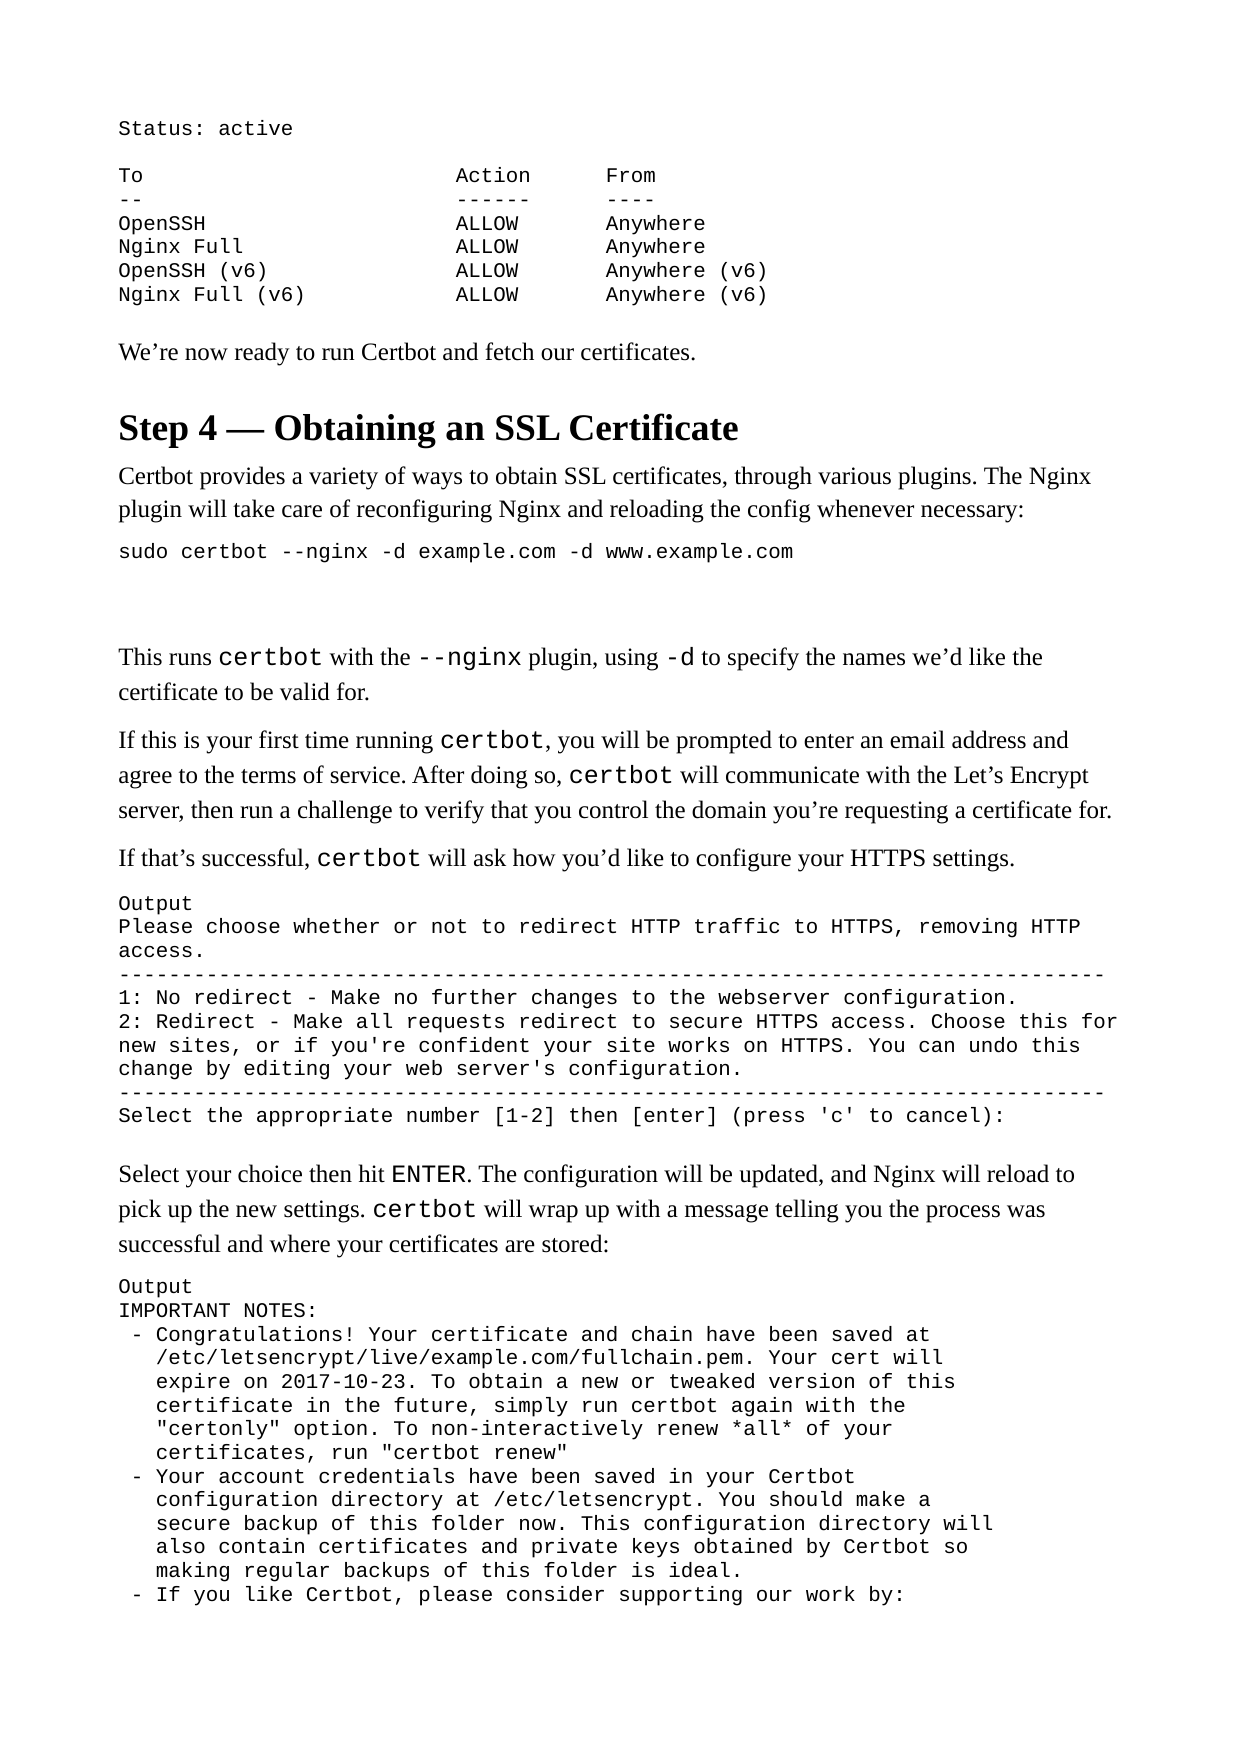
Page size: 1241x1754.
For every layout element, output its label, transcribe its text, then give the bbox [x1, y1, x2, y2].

text -- ------ ---- [118, 189, 1122, 213]
text Certbot provides a variety of ways to obtain SSL certificates, through various plugins. The Nginx plugin will take care of reconfiguring Nginx and reloading the config whenever necessary: [118, 461, 1122, 523]
text IMPORTANT NOTES: [118, 1300, 1122, 1324]
text - Congratulations! Your certificate and chain have been saved at [118, 1324, 1122, 1347]
subtitle Step 4 — Obtaining an SSL Certificate [118, 405, 1122, 448]
text change by editing your web server's configuration. [118, 1058, 1122, 1082]
text - Your account credentials have been saved in your Certbot [118, 1466, 1122, 1489]
text To Action From [118, 165, 1122, 189]
text Select the appropriate number [1-2] then [enter] (press 'c' to cancel): [118, 1106, 1122, 1129]
text "certonly" option. To non-interactively renew *all* of your [118, 1418, 1122, 1442]
text making regular backups of this folder is ideal. [118, 1560, 1122, 1584]
text This runs certbot with the --nginx plugin, using -d to specify the names we’d like the certificate to be valid for. [118, 642, 1122, 706]
text - If you like Certbot, please consider supporting our work by: [118, 1584, 1122, 1607]
text new sites, or if you're confident your site works on HTTPS. You can undo this [118, 1034, 1122, 1058]
text ------------------------------------------------------------------------------- [118, 1082, 1122, 1106]
text Nginx Full ALLOW Anywhere [118, 236, 1122, 260]
text secure backup of this folder now. This configuration directory will [118, 1513, 1122, 1537]
text OpenSSH (v6) ALLOW Anywhere (v6) [118, 260, 1122, 284]
text Output [118, 1276, 1122, 1300]
text Select your choice then hit ENTER. The configuration will be updated, and Nginx will reload to pick up the new settings. certbot will wrap up with a message telling you the process was successful and where your certificates are stored: [118, 1159, 1122, 1258]
text sudo certbot --nginx -d example.com -d www.example.com [118, 541, 1122, 565]
text certificate in the future, simply run certbot again with the [118, 1395, 1122, 1418]
text OpenSSH ALLOW Anywhere [118, 213, 1122, 236]
text also contain certificates and private keys obtained by Certbot so [118, 1537, 1122, 1560]
text We’re now ready to run Certbot and fetch our certificates. [118, 337, 1122, 366]
text Output [118, 893, 1122, 916]
text expire on 2017-10-23. To obtain a new or tweaked version of this [118, 1371, 1122, 1395]
text If that’s successful, certbot will ask how you’d like to configure your HTTPS settings. [118, 843, 1122, 873]
text ------------------------------------------------------------------------------- [118, 964, 1122, 987]
text Nginx Full (v6) ALLOW Anywhere (v6) [118, 284, 1122, 307]
text certificates, run "certbot renew" [118, 1442, 1122, 1466]
text configuration directory at /etc/letsencrypt. You should make a [118, 1489, 1122, 1513]
text Status: active [118, 118, 1122, 142]
text Please choose whether or not to redirect HTTP traffic to HTTPS, removing HTTP access. [118, 916, 1122, 964]
text 1: No redirect - Make no further changes to the webserver configuration. [118, 987, 1122, 1011]
text If this is your first time running certbot, you will be prompted to enter an email address and agree to the terms of service. After doing so, certbot will communicate with the Let’s Encrypt server, then run a challenge to verify that you control the domain you’re requesting a certificate for. [118, 725, 1122, 824]
text 2: Redirect - Make all requests redirect to secure HTTPS access. Choose this for [118, 1011, 1122, 1034]
text /etc/letsencrypt/live/example.com/fullchain.pem. Your cert will [118, 1347, 1122, 1371]
